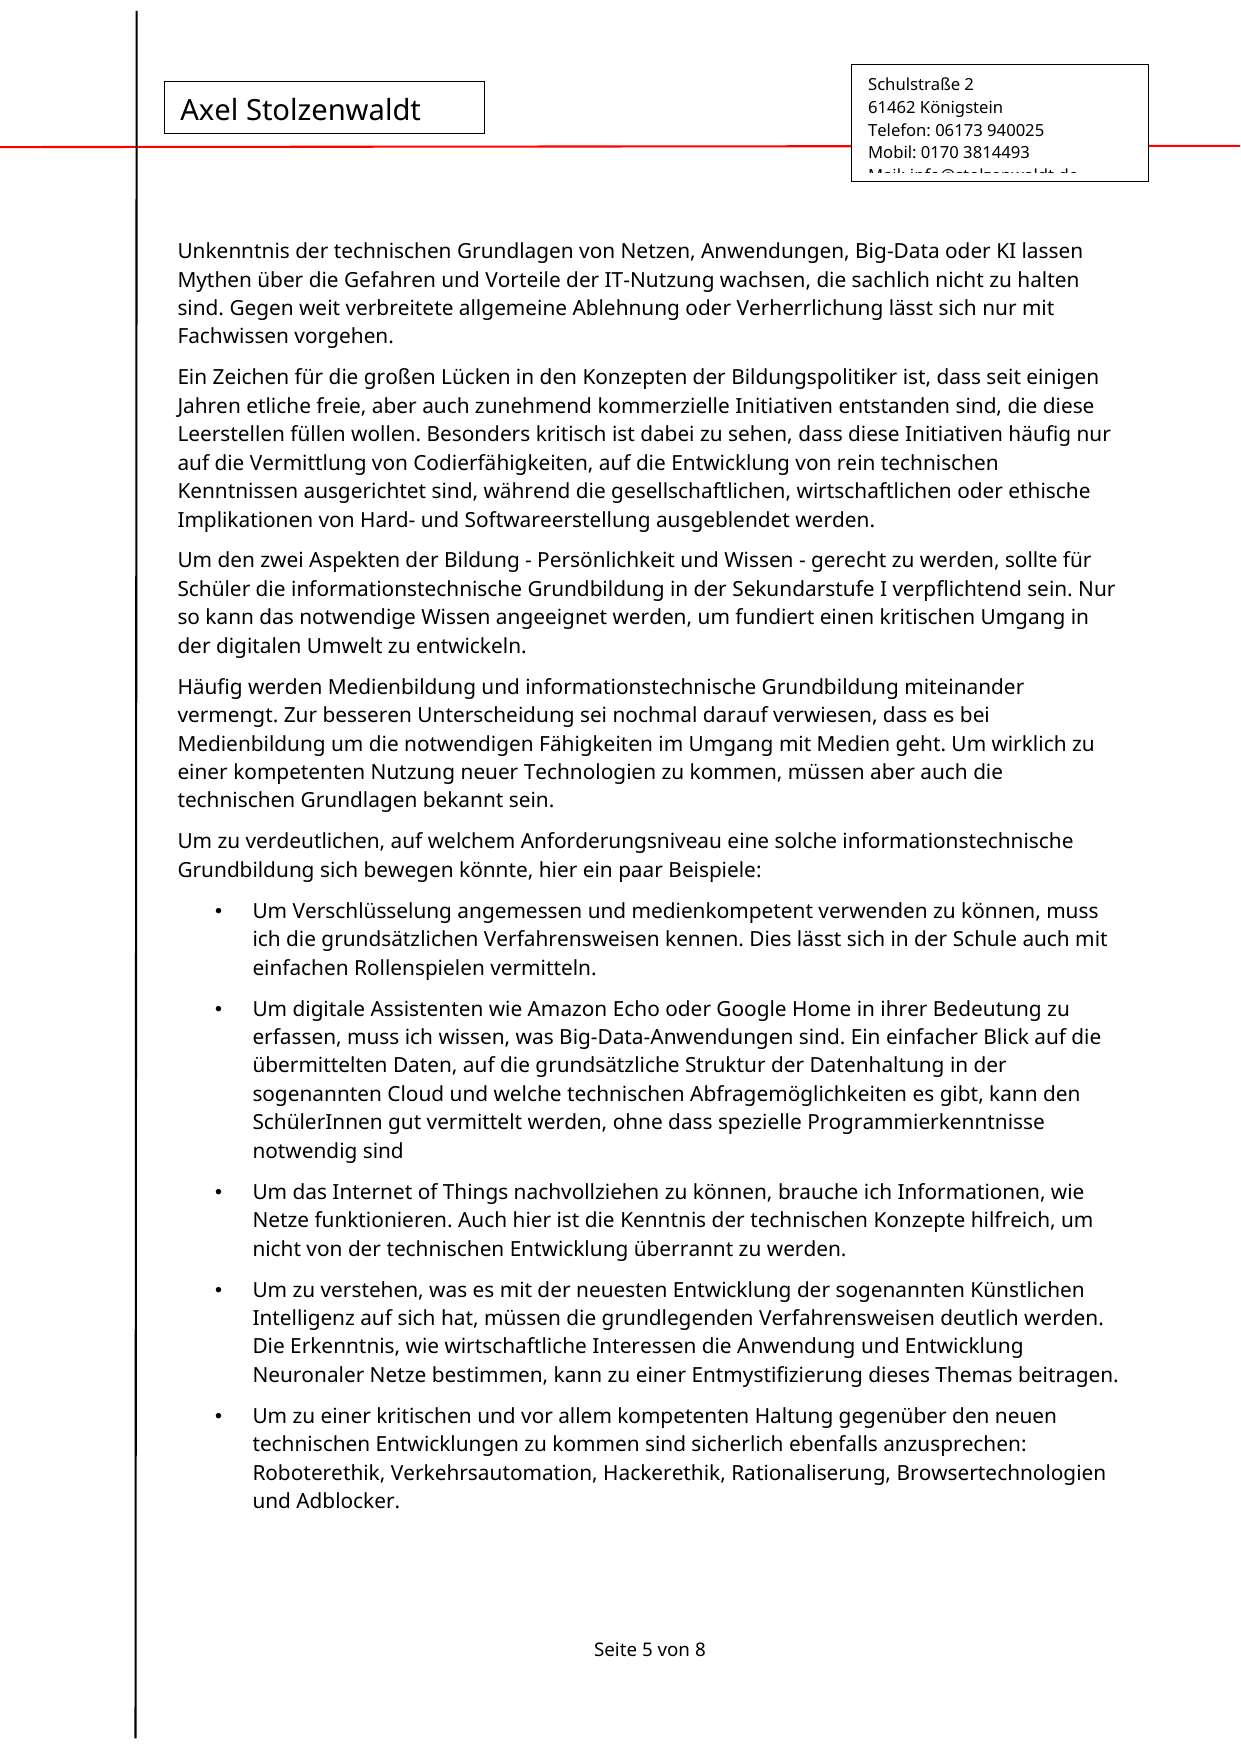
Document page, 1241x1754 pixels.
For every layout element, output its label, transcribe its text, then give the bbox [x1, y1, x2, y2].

list Um zu einer kritischen und vor allem kompetenten Haltung gegenüber den neuen technischen Entwicklungen zu kommen sind sicherlich ebenfalls anzusprechen: Roboterethik, Verkehrsautomation, Hackerethik, Rationaliserung, Browsertechnologien und Adblocker. [215, 1401, 1122, 1515]
list Um das Internet of Things nachvollziehen zu können, brauche ich Informationen, wie Netze funktionieren. Auch hier ist die Kenntnis der technischen Konzepte hilfreich, um nicht von der technischen Entwicklung überrannt zu werden. [215, 1177, 1122, 1262]
text Um den zwei Aspekten der Bildung - Persönlichkeit und Wissen - gerecht zu werden, sollte für Schüler die informationstechnische Grundbildung in der Sekundarstufe I verpflichtend sein. Nur so kann das notwendige Wissen angeeignet werden, um fundiert einen kritischen Umgang in der digitalen Umwelt zu entwickeln. [177, 546, 1122, 659]
text Unkenntnis der technischen Grundlagen von Netzen, Anwendungen, Big-Data oder KI lassen Mythen über die Gefahren und Vorteile der IT-Nutzung wachsen, die sachlich nicht zu halten sind. Gegen weit verbreitete allgemeine Ablehnung oder Verherrlichung lässt sich nur mit Fachwissen vorgehen. [177, 236, 1122, 350]
text Häufig werden Medienbildung und informationstechnische Grundbildung miteinander vermengt. Zur besseren Unterscheidung sei nochmal darauf verwiesen, dass es bei Medienbildung um die notwendigen Fähigkeiten im Umgang mit Medien geht. Um wirklich zu einer kompetenten Nutzung neuer Technologien zu kommen, müssen aber auch die technischen Grundlagen bekannt sein. [177, 672, 1122, 814]
text Ein Zeichen für die großen Lücken in den Konzepten der Bildungspolitiker ist, dass seit einigen Jahren etliche freie, aber auch zunehmend kommerzielle Initiativen entstanden sind, die diese Leerstellen füllen wollen. Besonders kritisch ist dabei zu sehen, dass diese Initiativen häufig nur auf die Vermittlung von Codierfähigkeiten, auf die Entwicklung von rein technischen Kenntnissen ausgerichtet sind, während die gesellschaftlichen, wirtschaftlichen oder ethische Implikationen von Hard- und Softwareerstellung ausgeblendet werden. [177, 362, 1122, 533]
list Um Verschlüsselung angemessen und medienkompetent verwenden zu können, muss ich die grundsätzlichen Verfahrensweisen kennen. Dies lässt sich in der Schule auch mit einfachen Rollenspielen vermitteln. [215, 896, 1122, 981]
list Um zu verstehen, was es mit der neuesten Entwicklung der sogenannten Künstlichen Intelligenz auf sich hat, müssen die grundlegenden Verfahrensweisen deutlich werden. Die Erkenntnis, wie wirtschaftliche Interessen die Anwendung und Entwicklung Neuronaler Netze bestimmen, kann zu einer Entmystifizierung dieses Themas beitragen. [215, 1275, 1122, 1388]
list Um digitale Assistenten wie Amazon Echo oder Google Home in ihrer Bedeutung zu erfassen, muss ich wissen, was Big-Data-Anwendungen sind. Ein einfacher Blick auf die übermittelten Daten, auf die grundsätzliche Struktur der Datenhaltung in der sogenannten Cloud und welche technischen Abfragemöglichkeiten es gibt, kann den SchülerInnen gut vermittelt werden, ohne dass spezielle Programmierkenntnisse notwendig sind [215, 994, 1122, 1164]
text Um zu verdeutlichen, auf welchem Anforderungsniveau eine solche informationstechnische Grundbildung sich bewegen könnte, hier ein paar Beispiele: [177, 827, 1122, 883]
